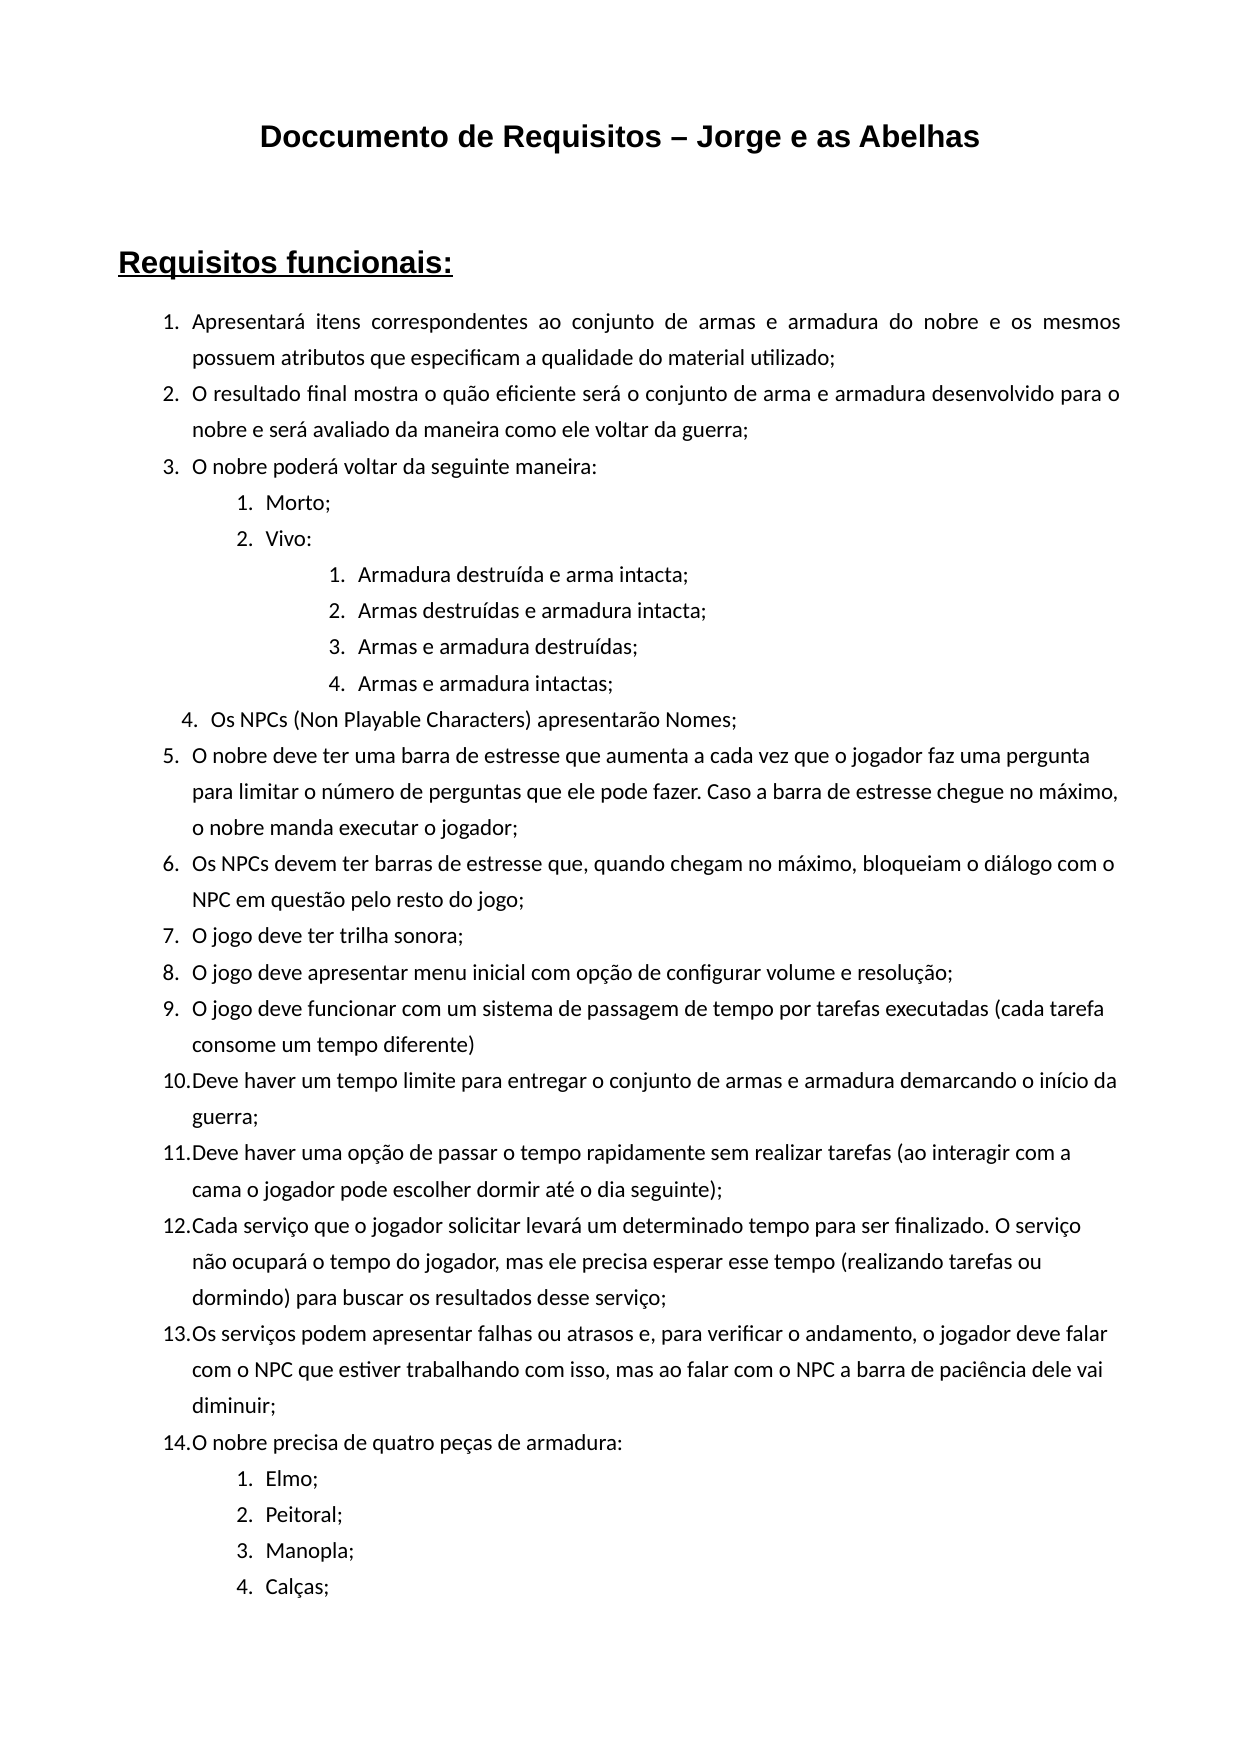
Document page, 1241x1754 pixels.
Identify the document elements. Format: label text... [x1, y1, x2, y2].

list O jogo deve ter trilha sonora; [162, 922, 1122, 950]
list Elmo; [236, 1464, 1122, 1492]
list Os NPCs devem ter barras de estresse que, quando chegam no máximo, bloqueiam o diálogo com o NPC em questão pelo resto do jogo; [162, 849, 1122, 913]
list O nobre deve ter uma barra de estresse que aumenta a cada vez que o jogador faz uma pergunta para limitar o número de perguntas que ele pode fazer. Caso a barra de estresse chegue no máximo, o nobre manda executar o jogador; [162, 741, 1122, 841]
list Armas e armadura intactas; [328, 669, 1122, 697]
list Deve haver uma opção de passar o tempo rapidamente sem realizar tarefas (ao interagir com a cama o jogador pode escolher dormir até o dia seguinte); [162, 1138, 1122, 1203]
list Peitoral; [236, 1500, 1122, 1528]
list O resultado final mostra o quão eficiente será o conjunto de arma e armadura desenvolvido para o nobre e será avaliado da maneira como ele voltar da guerra; [162, 379, 1122, 444]
list Morto; [236, 488, 1122, 516]
list Apresentará itens correspondentes ao conjunto de armas e armadura do nobre e os mesmos possuem atributos que especificam a qualidade do material utilizado; [162, 307, 1122, 371]
list O jogo deve funcionar com um sistema de passagem de tempo por tarefas executadas (cada tarefa consome um tempo diferente) [162, 994, 1122, 1058]
text Requisitos funcionais: [118, 244, 1122, 280]
list Armas destruídas e armadura intacta; [328, 596, 1122, 624]
list O nobre poderá voltar da seguinte maneira: [162, 452, 1122, 480]
text Doccumento de Requisitos – Jorge e as Abelhas [118, 118, 1122, 154]
list O nobre precisa de quatro peças de armadura: [162, 1428, 1122, 1456]
list Cada serviço que o jogador solicitar levará um determinado tempo para ser finalizado. O serviço não ocupará o tempo do jogador, mas ele precisa esperar esse tempo (realizando tarefas ou dormindo) para buscar os resultados desse serviço; [162, 1211, 1122, 1311]
list Os serviços podem apresentar falhas ou atrasos e, para verificar o andamento, o jogador deve falar com o NPC que estiver trabalhando com isso, mas ao falar com o NPC a barra de paciência dele vai diminuir; [162, 1319, 1122, 1419]
list Deve haver um tempo limite para entregar o conjunto de armas e armadura demarcando o início da guerra; [162, 1066, 1122, 1130]
list Calças; [236, 1572, 1122, 1600]
list Os NPCs (Non Playable Characters) apresentarão Nomes; [181, 705, 1122, 733]
list Vivo: [236, 524, 1122, 552]
list O jogo deve apresentar menu inicial com opção de configurar volume e resolução; [162, 958, 1122, 986]
list Manopla; [236, 1536, 1122, 1564]
list Armadura destruída e arma intacta; [328, 560, 1122, 588]
list Armas e armadura destruídas; [328, 632, 1122, 661]
